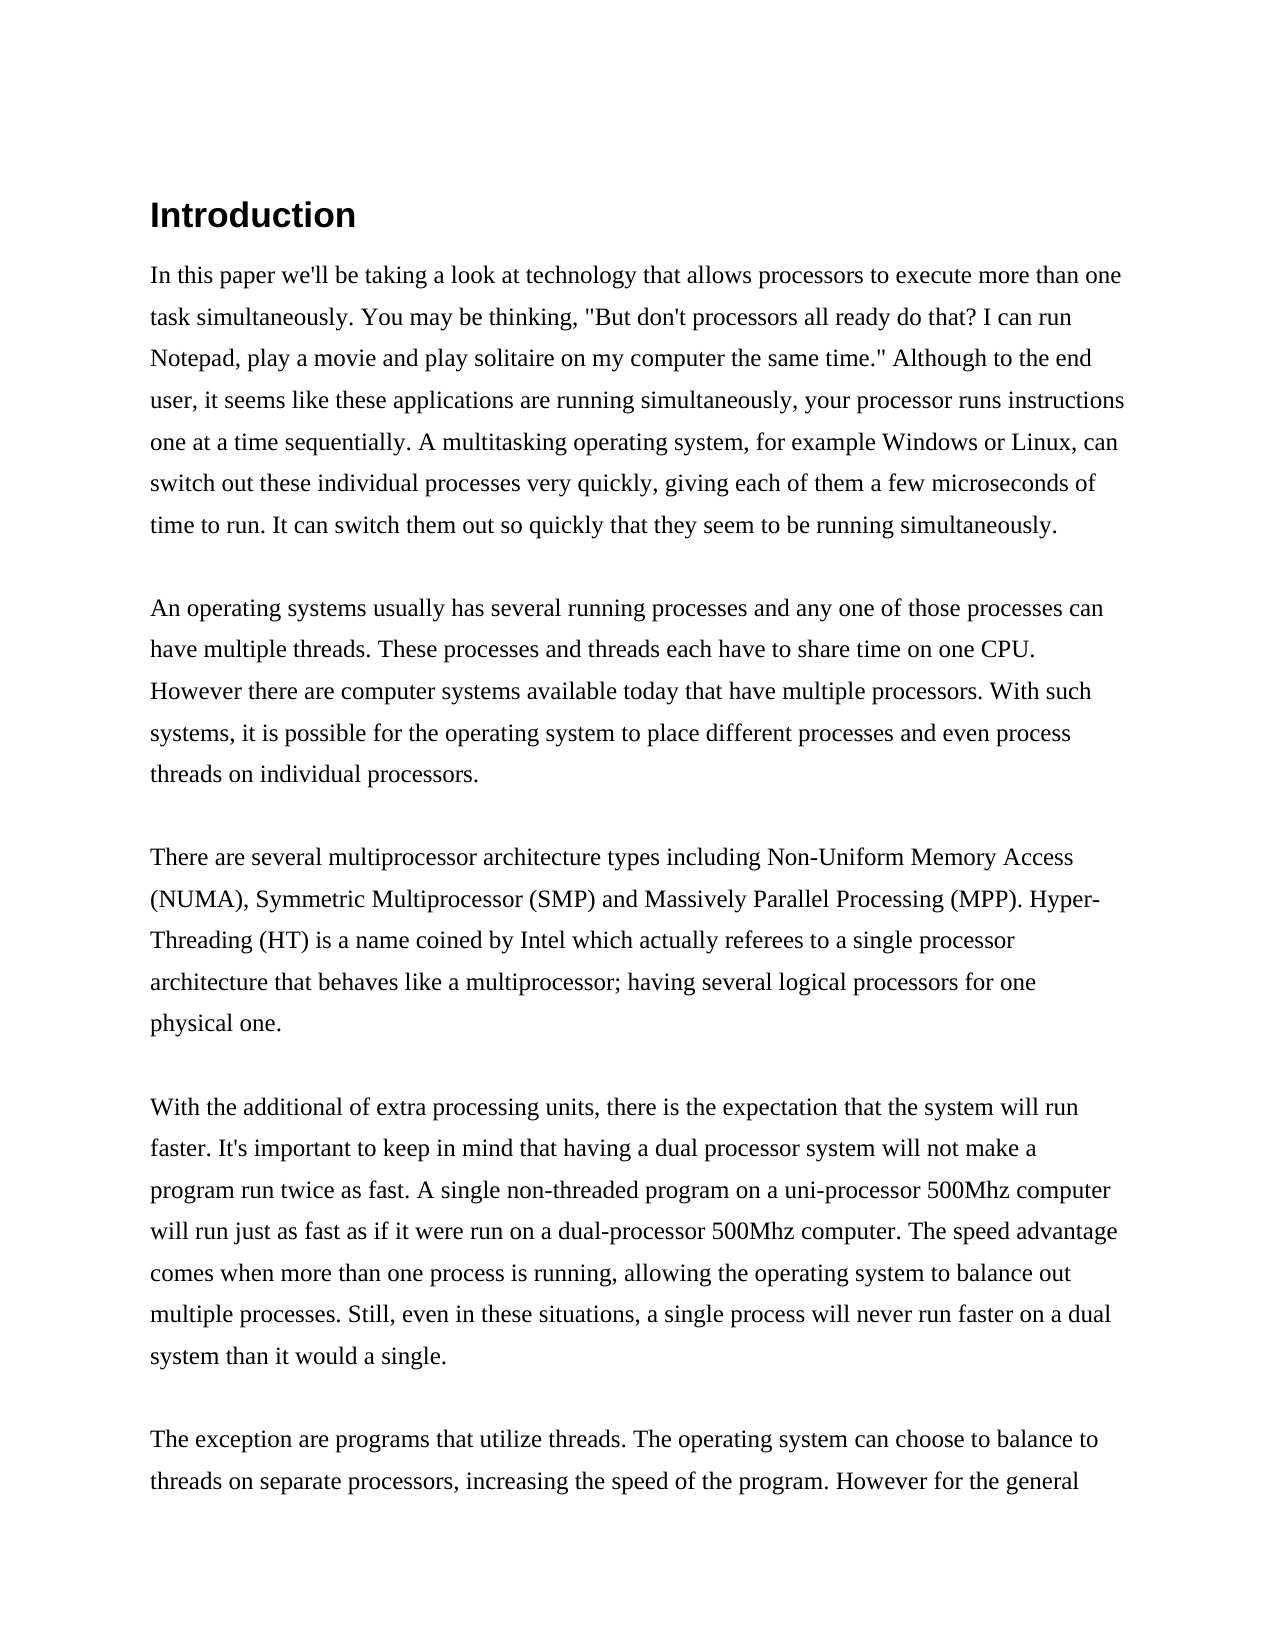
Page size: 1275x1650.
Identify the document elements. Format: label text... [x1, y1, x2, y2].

text The exception are programs that utilize threads. The operating system can choose to balance to threads on separate processors, increasing the speed of the program. However for the general [150, 1425, 1125, 1494]
text In this paper we'll be taking a look at technology that allows processors to execute more than one task simultaneously. You may be thinking, "But don't processors all ready do that? I can run Notepad, play a movie and play solitaire on my computer the same time." Although to the end user, it seems like these applications are running simultaneously, your processor runs instructions one at a time sequentially. A multitasking operating system, for example Windows or Linux, can switch out these individual processes very quickly, giving each of them a few microseconds of time to run. It can switch them out so quickly that they seem to be running simultaneously. [150, 261, 1125, 538]
text There are several multiprocessor architecture types including Non-Uniform Memory Access (NUMA), Symmetric Multiprocessor (SMP) and Massively Parallel Processing (MPP). Hyper-Threading (HT) is a name coined by Intel which actually referees to a single processor architecture that behaves like a multiprocessor; having several logical processors for one physical one. [150, 843, 1125, 1037]
text With the additional of extra processing units, there is the expectation that the system will run faster. It's important to keep in mind that having a dual processor system will not make a program run twice as fast. A single non-threaded program on a uni-processor 500Mhz computer will run just as fast as if it were run on a dual-processor 500Mhz computer. The speed advantage comes when more than one process is running, allowing the operating system to balance out multiple processes. Still, even in these situations, a single process will never run faster on a dual system than it would a single. [150, 1093, 1125, 1370]
subtitle Introduction [150, 196, 1125, 235]
text An operating systems usually has several running processes and any one of those processes can have multiple threads. These processes and threads each have to share time on one CPU. However there are computer systems available today that have multiple processors. With such systems, it is possible for the operating system to place different processes and even process threads on individual processors. [150, 594, 1125, 788]
